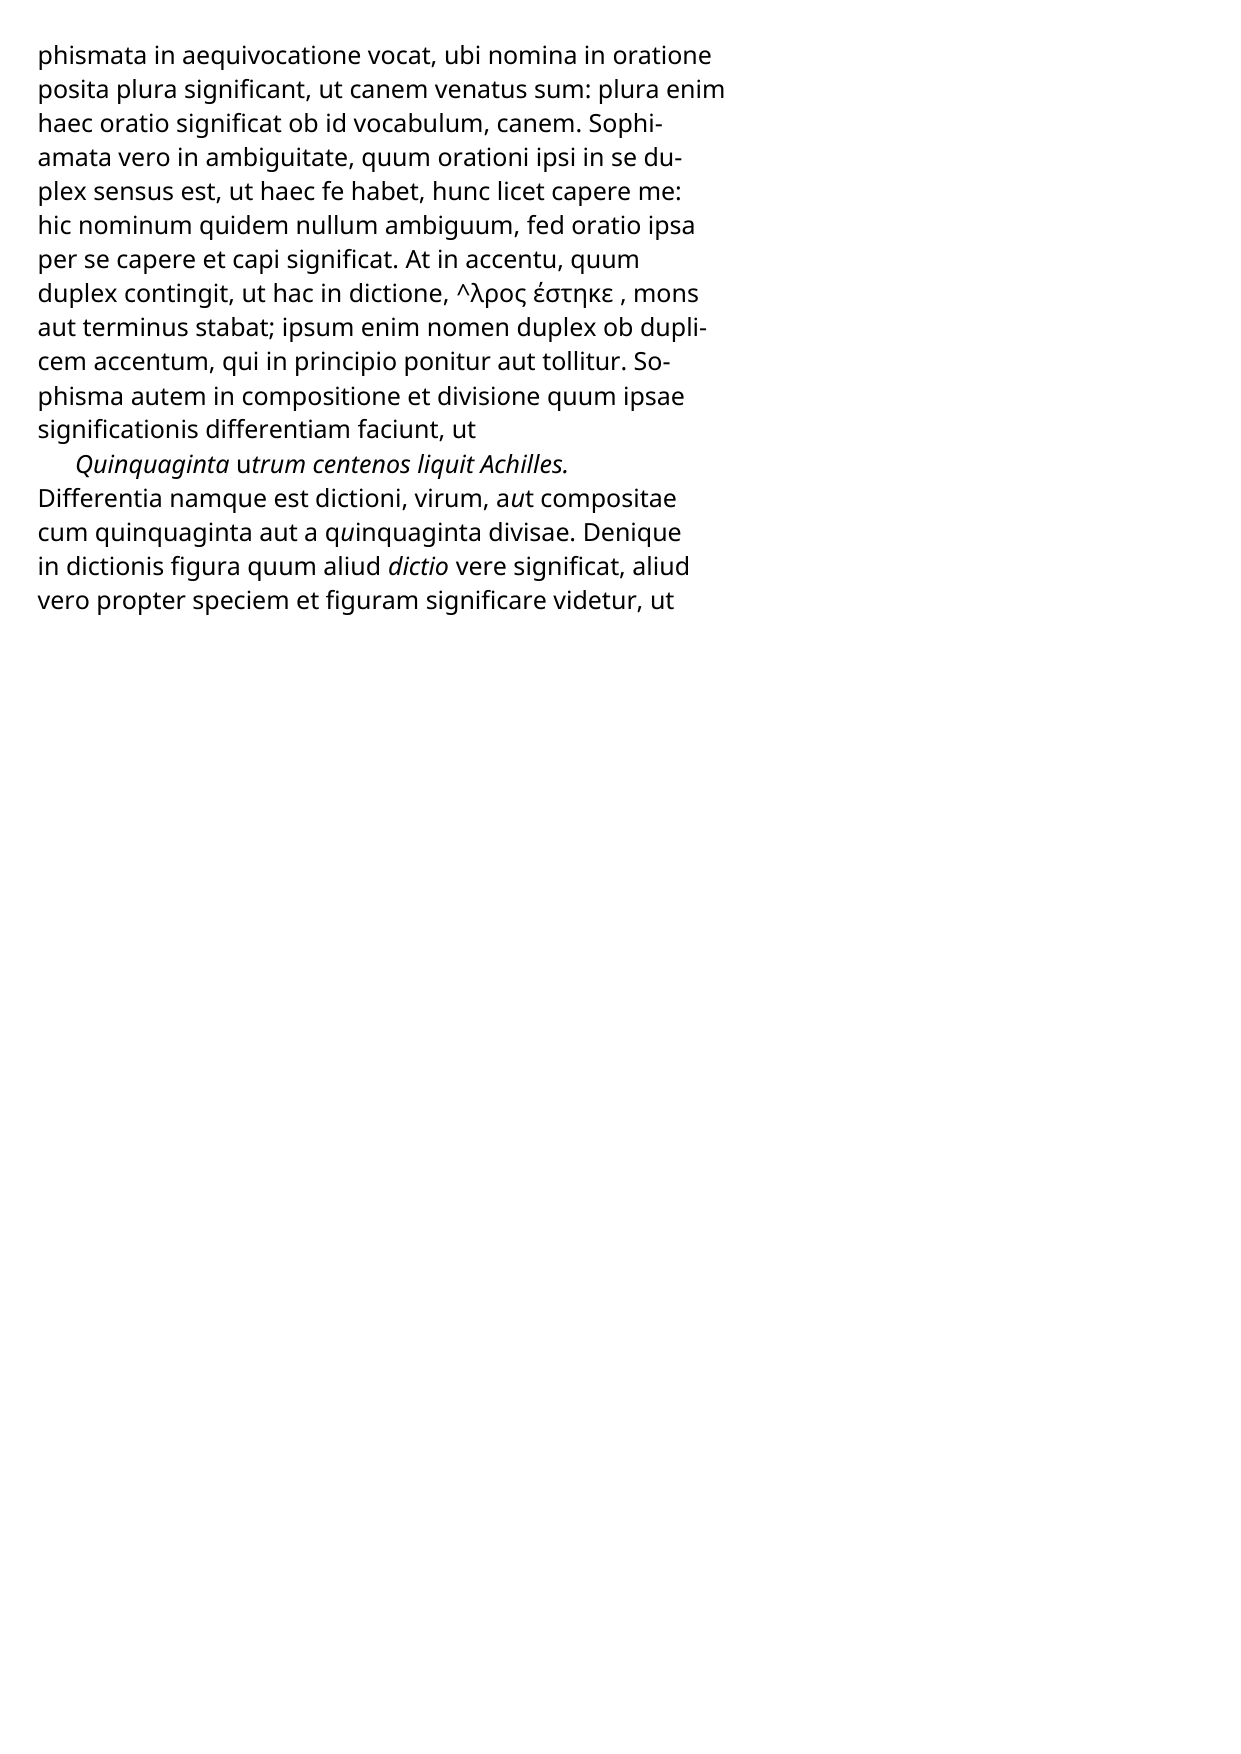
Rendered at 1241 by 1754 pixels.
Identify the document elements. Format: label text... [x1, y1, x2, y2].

text Quinquaginta utrum centenos liquit Achilles. [37, 446, 1203, 480]
text Differentia namque est dictioni, virum, aut compositae cum quinquaginta aut a quinquaginta divisae. Denique in dictionis figura quum aliud dictio vere significat, aliud vero propter speciem et figuram significare videtur, ut [37, 480, 1203, 617]
text phismata in aequivocatione vocat, ubi nomina in oratione posita plura significant, ut canem venatus sum: plura enim haec oratio significat ob id vocabulum, canem. Sophi- amata vero in ambiguitate, quum orationi ipsi in se du- plex sensus est, ut haec fe habet, hunc licet capere me: hic nominum quidem nullum ambiguum, fed oratio ipsa per se capere et capi significat. At in accentu, quum duplex contingit, ut hac in dictione, ^λρος έστηκε , mons aut terminus stabat; ipsum enim nomen duplex ob dupli- cem accentum, qui in principio ponitur aut tollitur. So- phisma autem in compositione et divisione quum ipsae significationis differentiam faciunt, ut [37, 37, 1203, 446]
